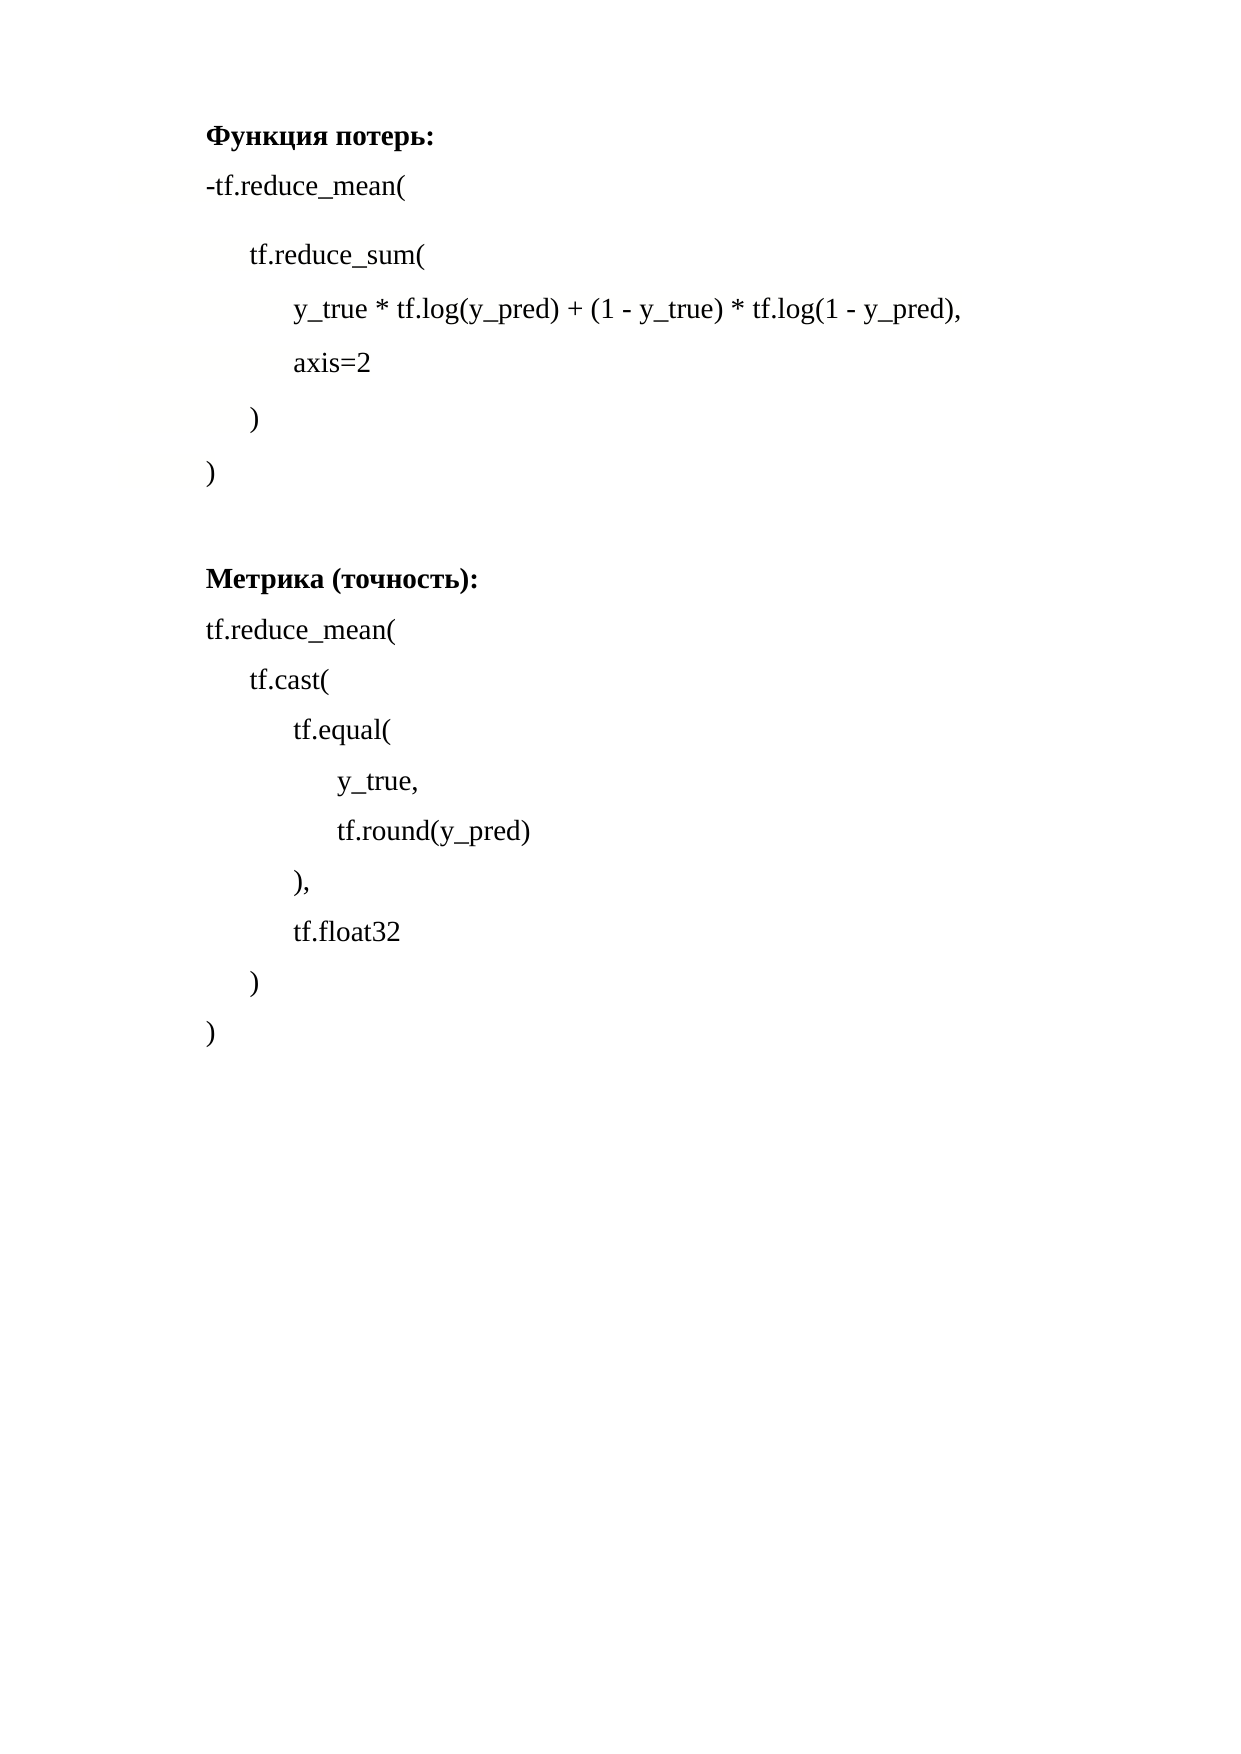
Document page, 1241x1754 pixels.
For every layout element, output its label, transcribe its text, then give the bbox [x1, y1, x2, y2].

text tf.float32 [118, 914, 1122, 947]
text tf.reduce_mean( [118, 612, 1122, 645]
text ) [118, 1014, 1122, 1048]
text ) [118, 400, 1122, 433]
text axis=2 [118, 346, 1122, 379]
text tf.equal( [118, 712, 1122, 746]
text ) [118, 454, 1122, 488]
text tf.cast( [118, 662, 1122, 696]
text ) [118, 964, 1122, 998]
text -tf.reduce_mean( [118, 168, 1122, 204]
text y_true, [118, 763, 1122, 796]
text y_true * tf.log(y_pred) + (1 - y_true) * tf.log(1 - y_pred), [118, 291, 1122, 325]
text tf.round(y_pred) [118, 813, 1122, 847]
text tf.reduce_sum( [118, 237, 1122, 271]
text ), [118, 863, 1122, 897]
text Метрика (точность): [118, 562, 1122, 595]
text Функция потерь: [118, 118, 1122, 152]
